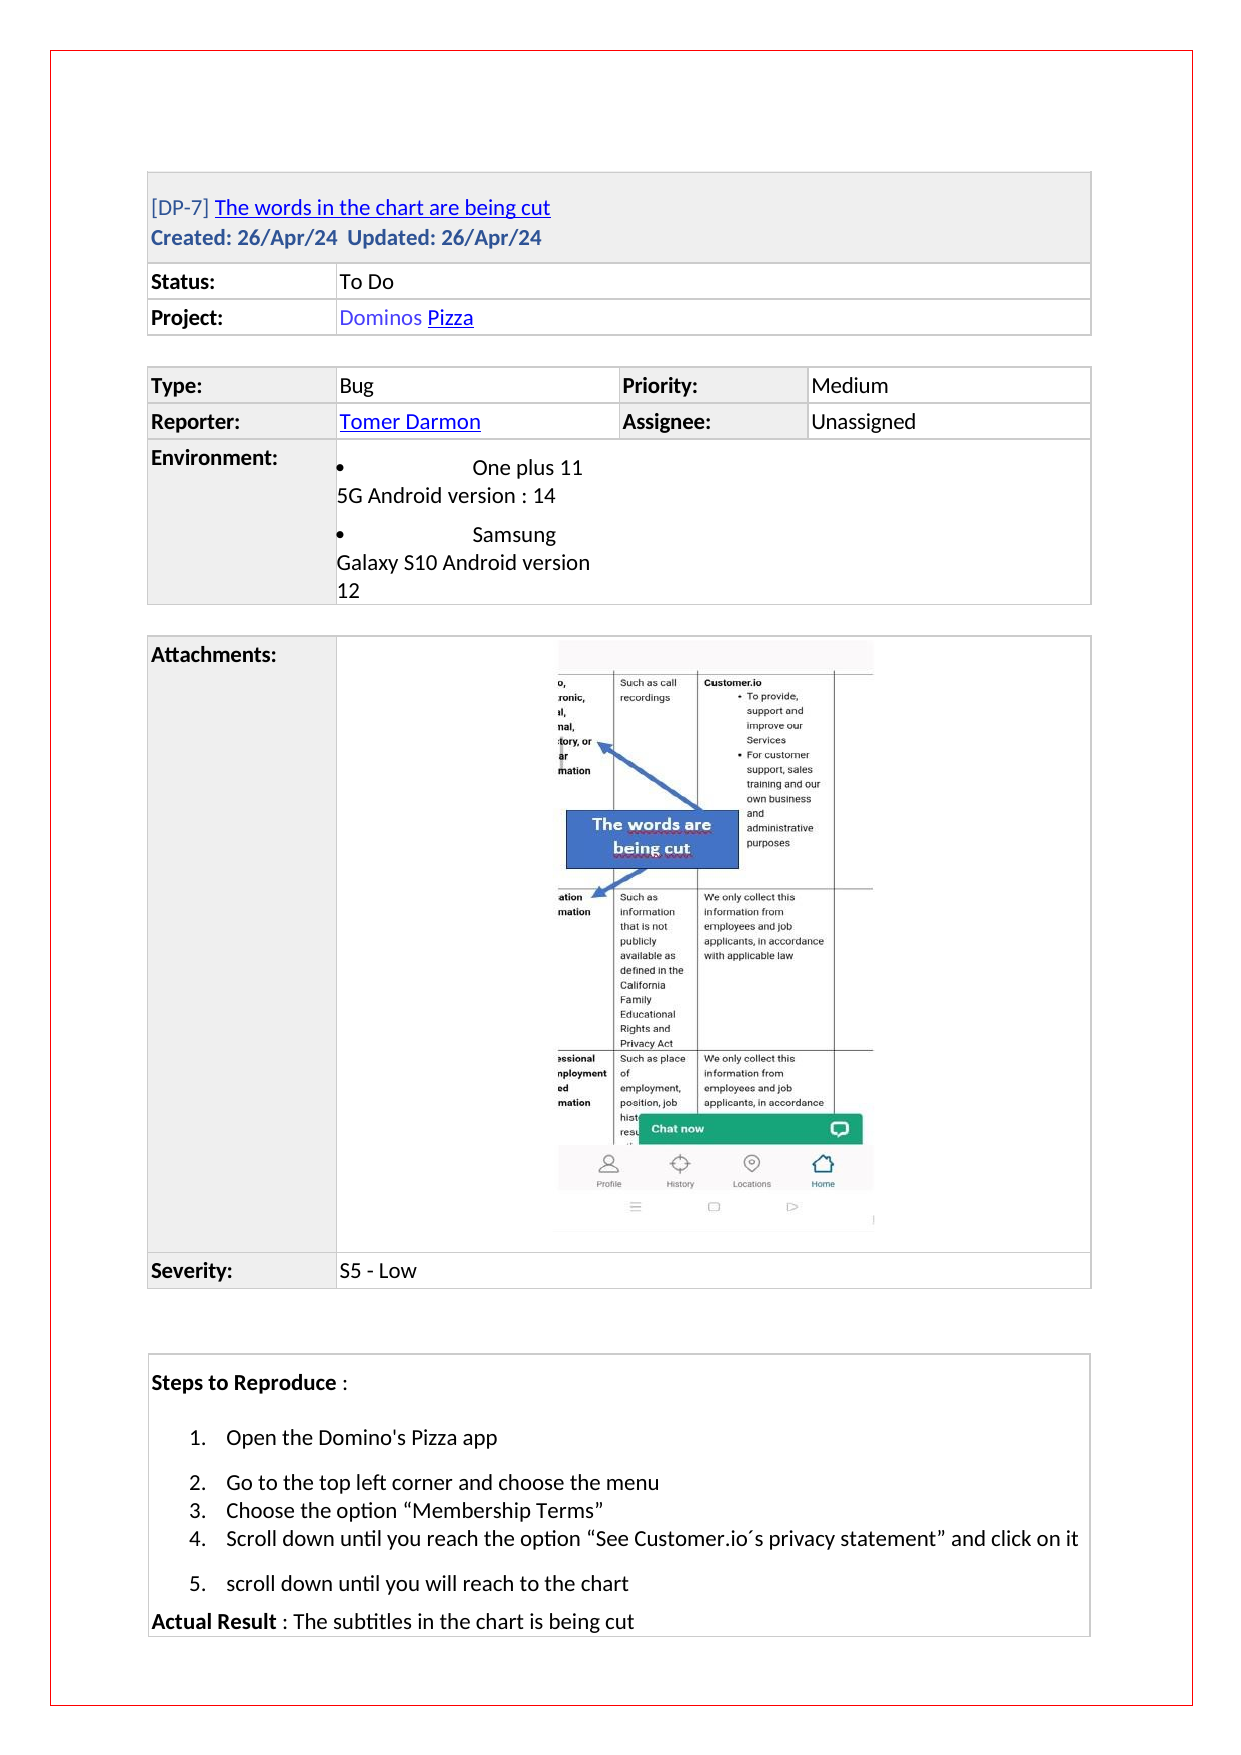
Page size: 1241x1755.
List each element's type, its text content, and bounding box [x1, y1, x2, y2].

table_cell S5 - Low [337, 1253, 1090, 1288]
table_header Bug [337, 368, 619, 402]
table_header Attachments: [148, 637, 336, 1252]
text Actual Result : The subtitles in the chart is being cut [151, 1607, 1089, 1635]
table_cell Unassigned [809, 404, 1090, 438]
table_header Type: [148, 368, 336, 402]
table_cell Reporter: [148, 404, 336, 438]
table_cell Severity: [148, 1253, 336, 1288]
list Choose the option “Membership Terms” [189, 1496, 1089, 1524]
table_cell Project: [148, 300, 336, 334]
table_cell Dominos Pizza [337, 300, 1090, 334]
table_cell Assignee: [620, 404, 807, 438]
table_cell Tomer Darmon [337, 404, 619, 438]
table_header Priority: [620, 368, 807, 402]
table_cell To Do [337, 264, 1090, 298]
table_header Medium [809, 368, 1090, 402]
list Go to the top left corner and choose the menu [189, 1468, 1089, 1496]
list Scroll down until you reach the option “See Customer.io´s privacy statement” and click on it [189, 1524, 1089, 1552]
table_header [DP-7] The words in the chart are being cut Created: 26/Apr/24 Updated: 26/Apr/24 [148, 173, 1090, 262]
table_cell One plus 11 5G Android version : 14 Samsung Galaxy S10 Android version 12 [337, 440, 1090, 604]
list Open the Domino's Pizza app [189, 1423, 1089, 1452]
text Steps to Reproduce : [151, 1368, 1089, 1396]
table_header [337, 637, 1090, 1252]
table_cell Status: [148, 264, 336, 298]
table_cell Environment: [148, 440, 336, 604]
list scroll down until you will reach to the chart [189, 1569, 1089, 1597]
text Description [155, 1321, 271, 1349]
